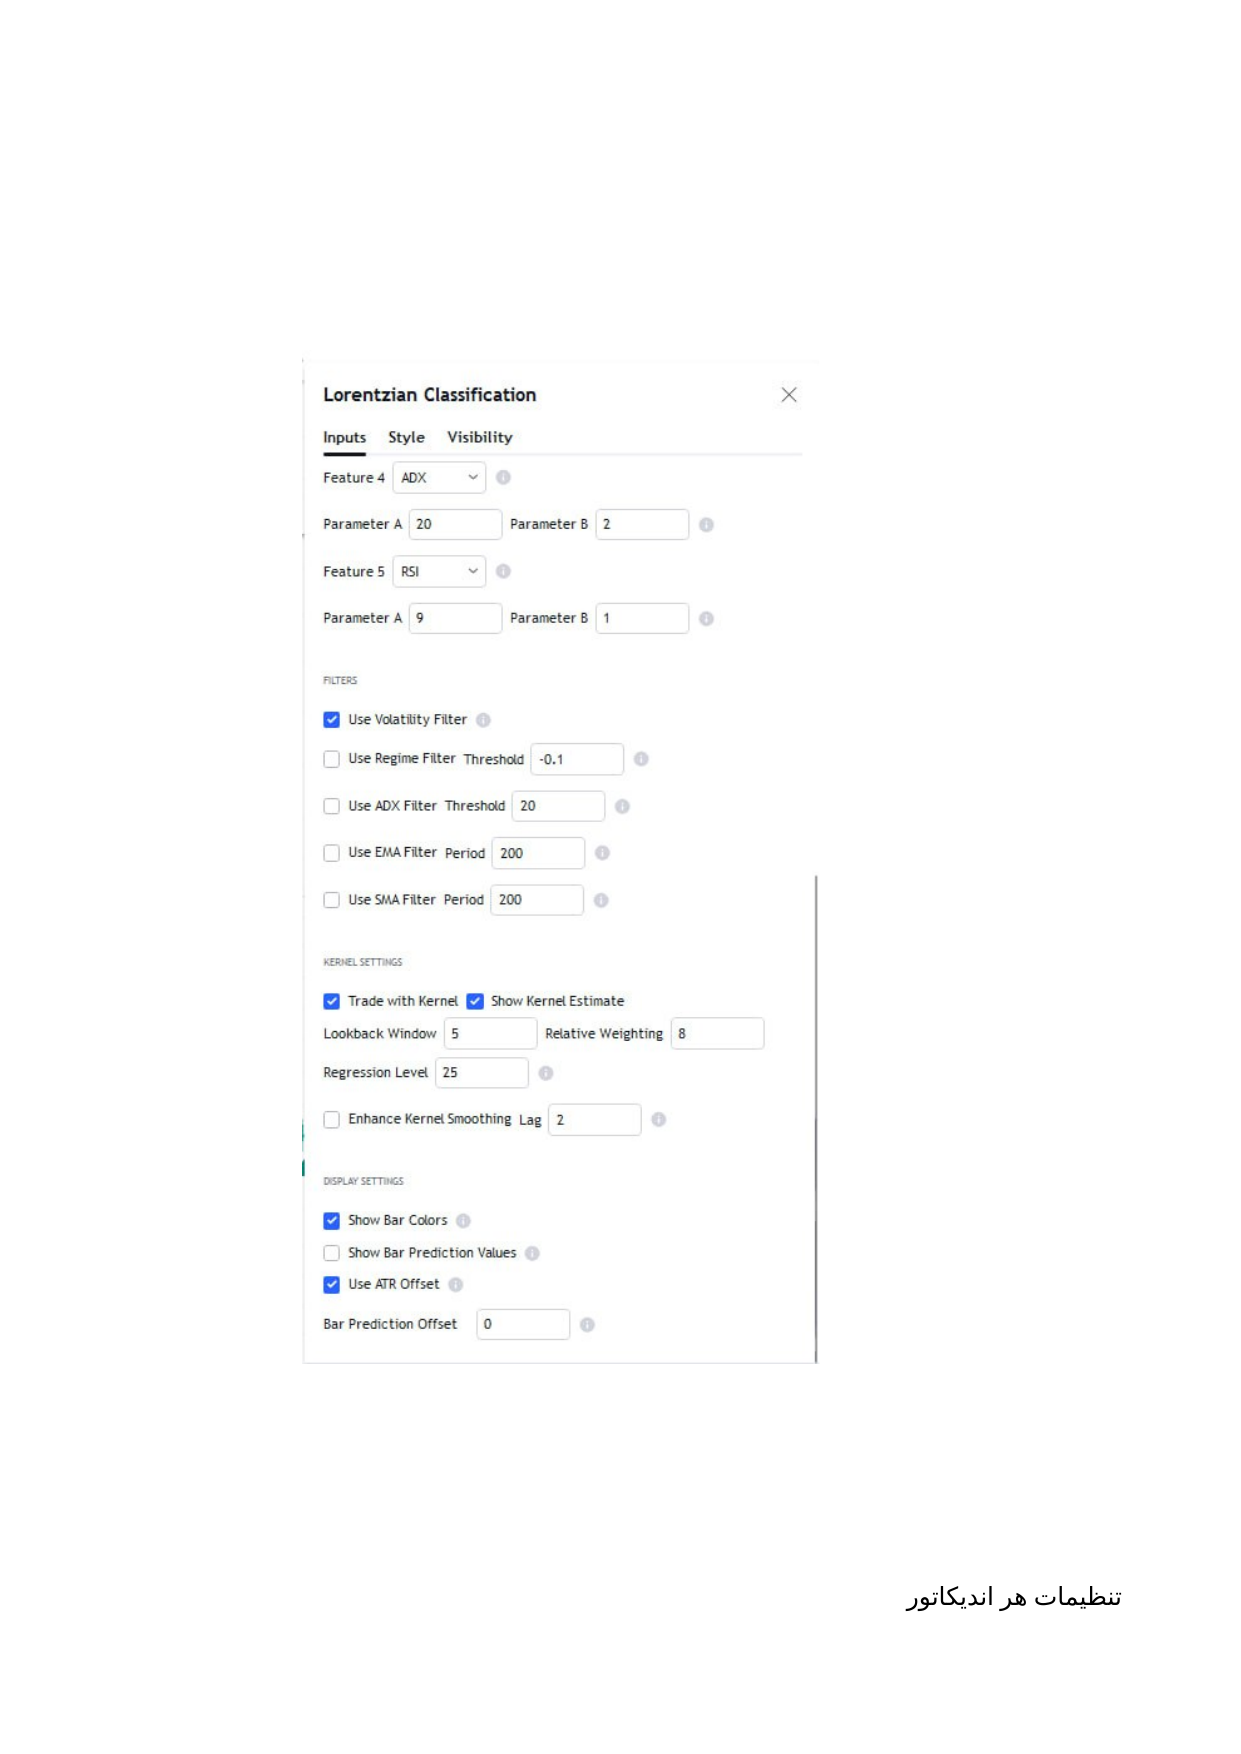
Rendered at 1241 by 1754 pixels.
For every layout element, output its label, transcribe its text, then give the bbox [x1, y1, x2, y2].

text تنظیمات هر اندیکاتور [118, 1583, 1122, 1615]
picture [302, 350, 820, 1364]
